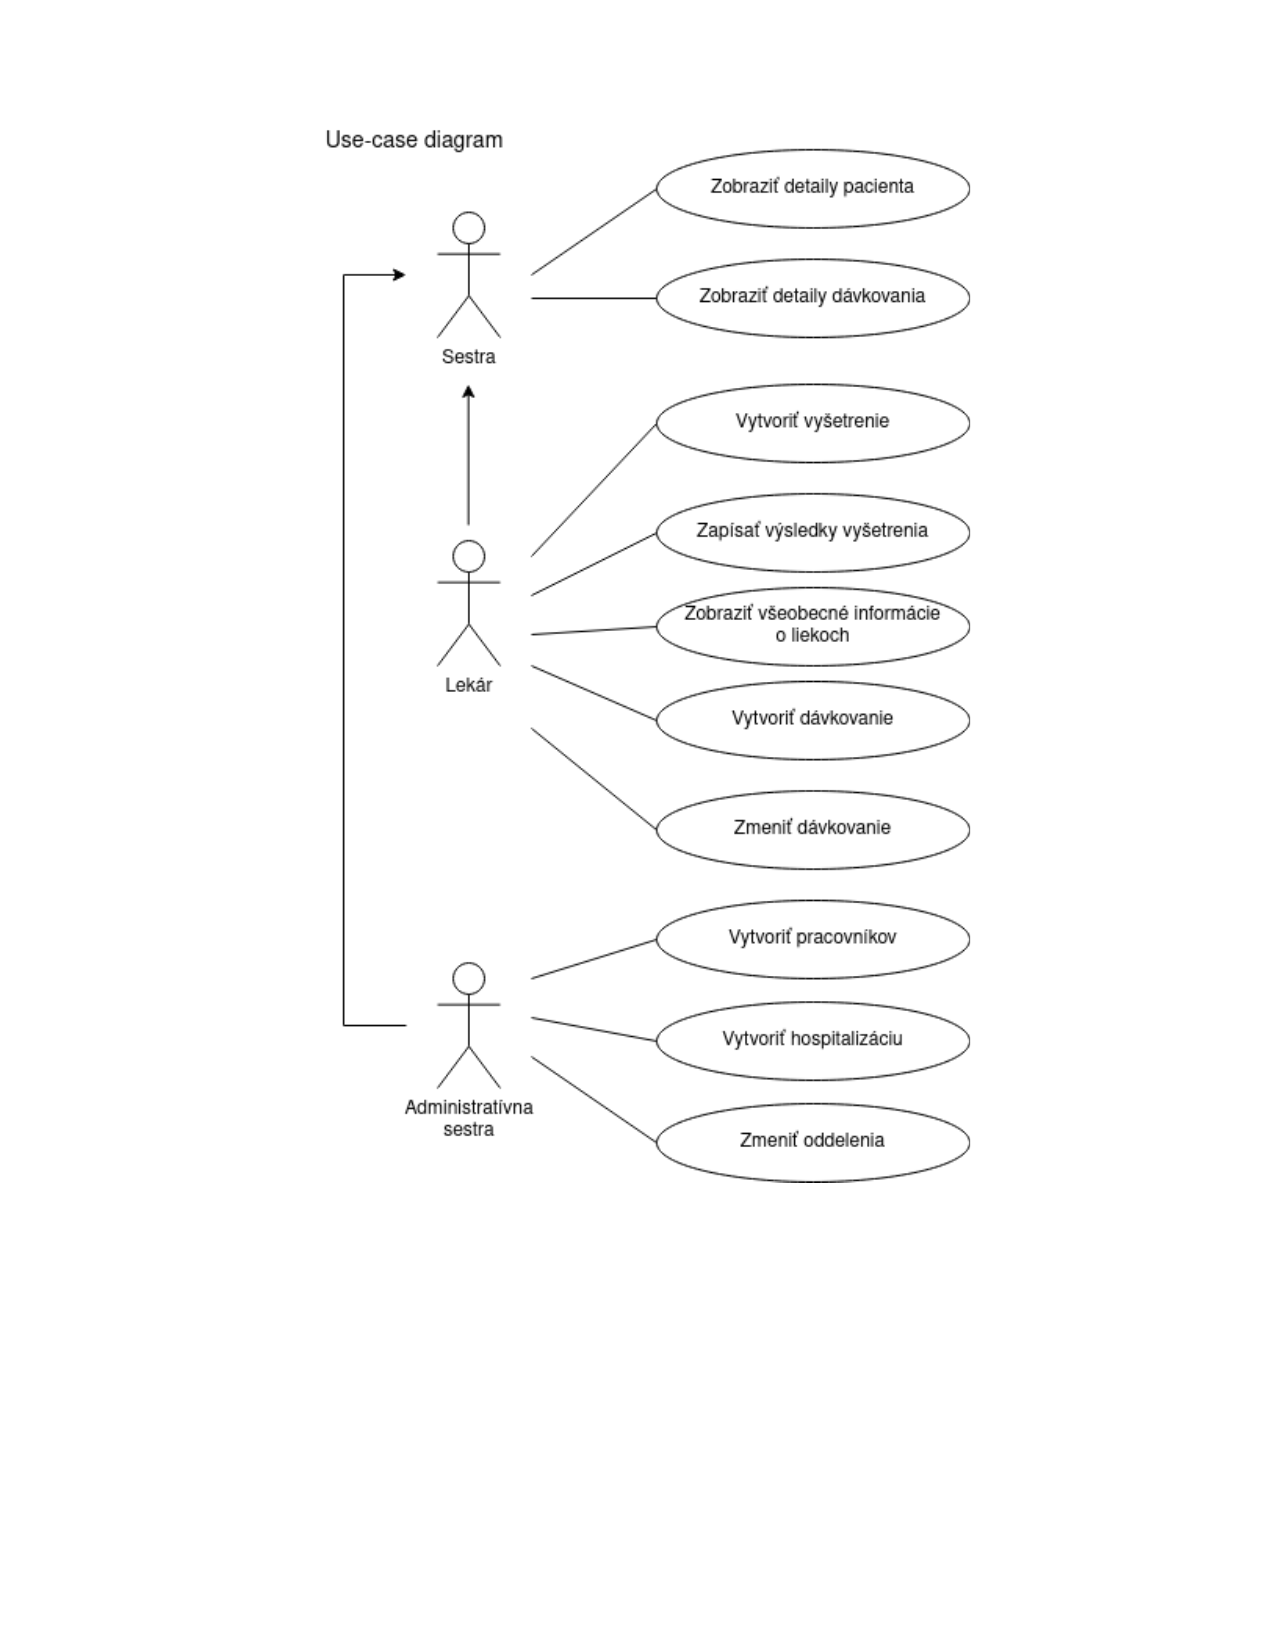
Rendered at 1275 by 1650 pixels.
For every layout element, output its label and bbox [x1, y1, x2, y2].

picture [304, 118, 971, 1183]
